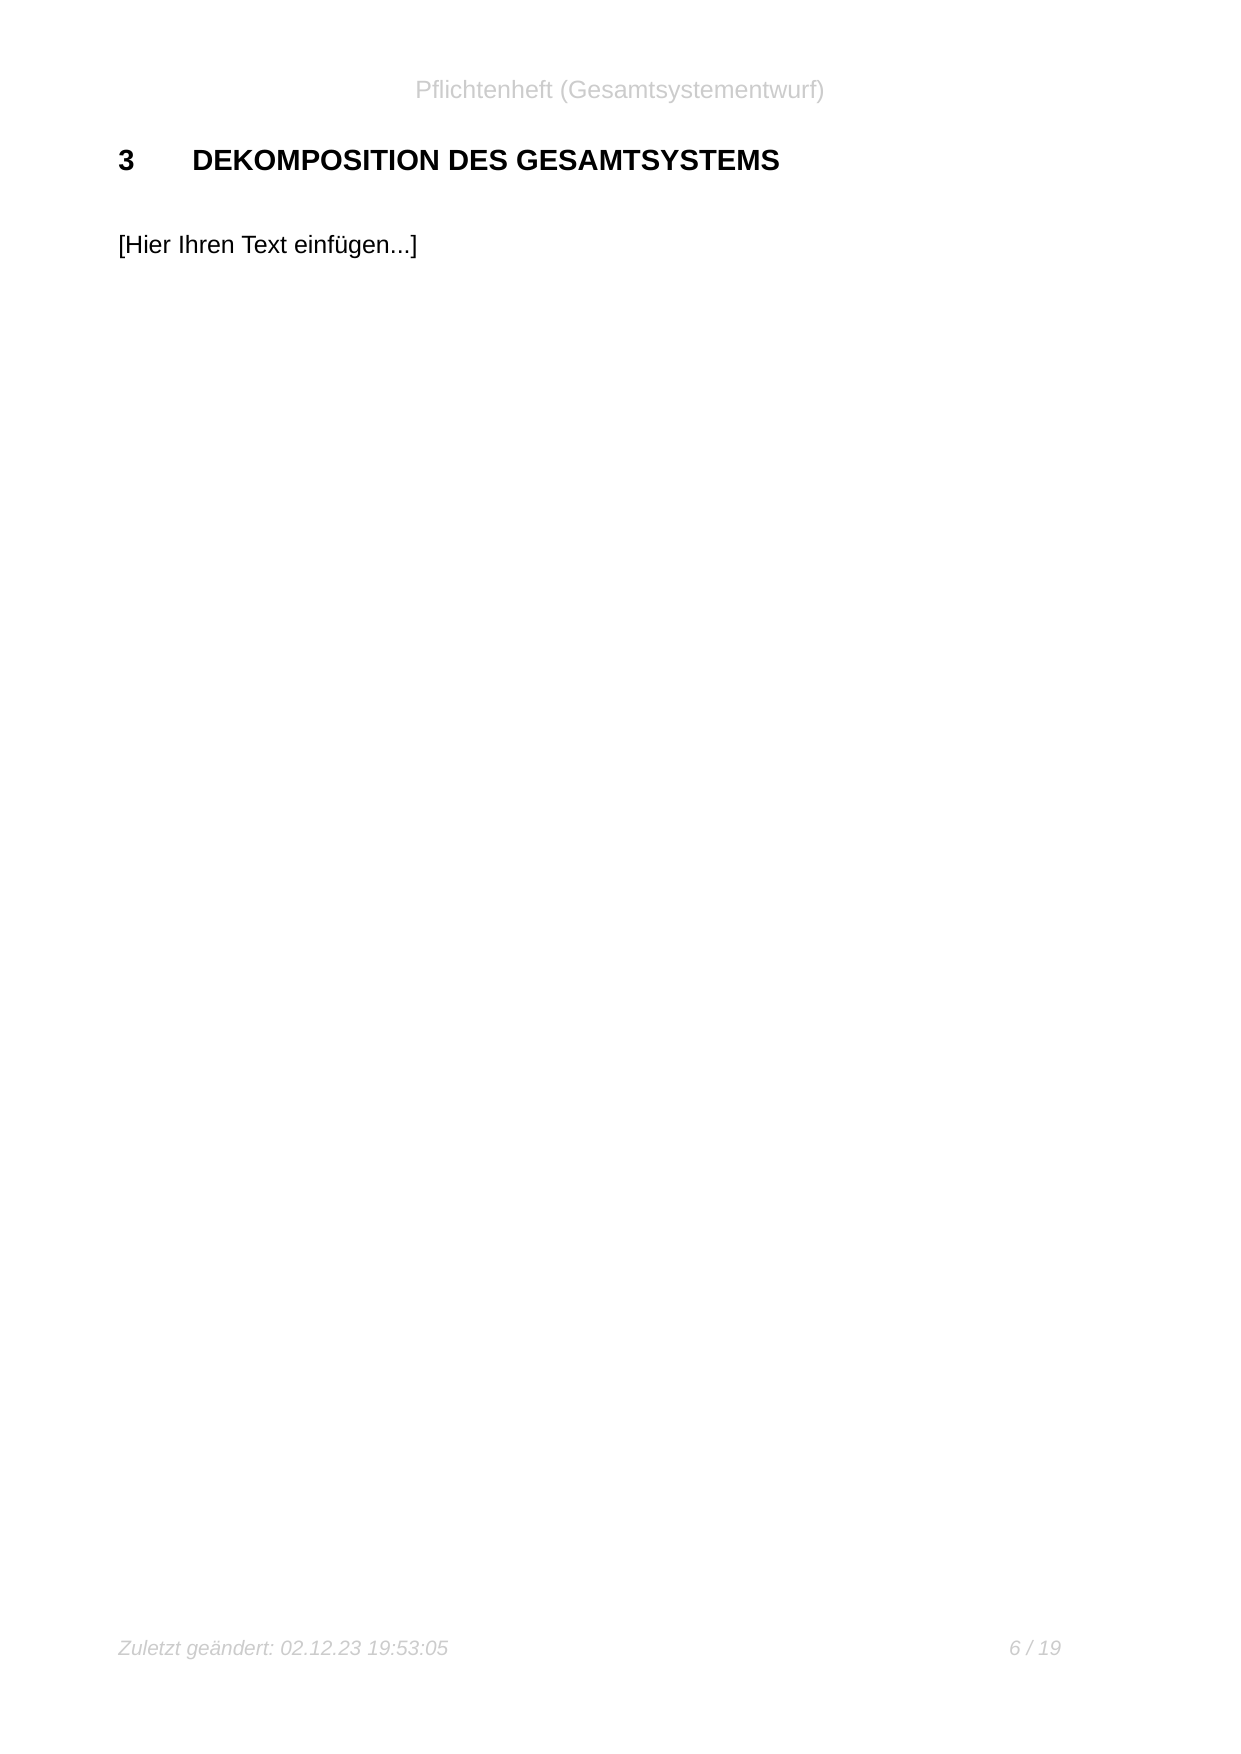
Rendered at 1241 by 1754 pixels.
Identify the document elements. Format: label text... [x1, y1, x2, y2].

subtitle Dekomposition des Gesamtsystems [118, 143, 1122, 177]
text [Hier Ihren Text einfügen...] [118, 230, 1122, 259]
